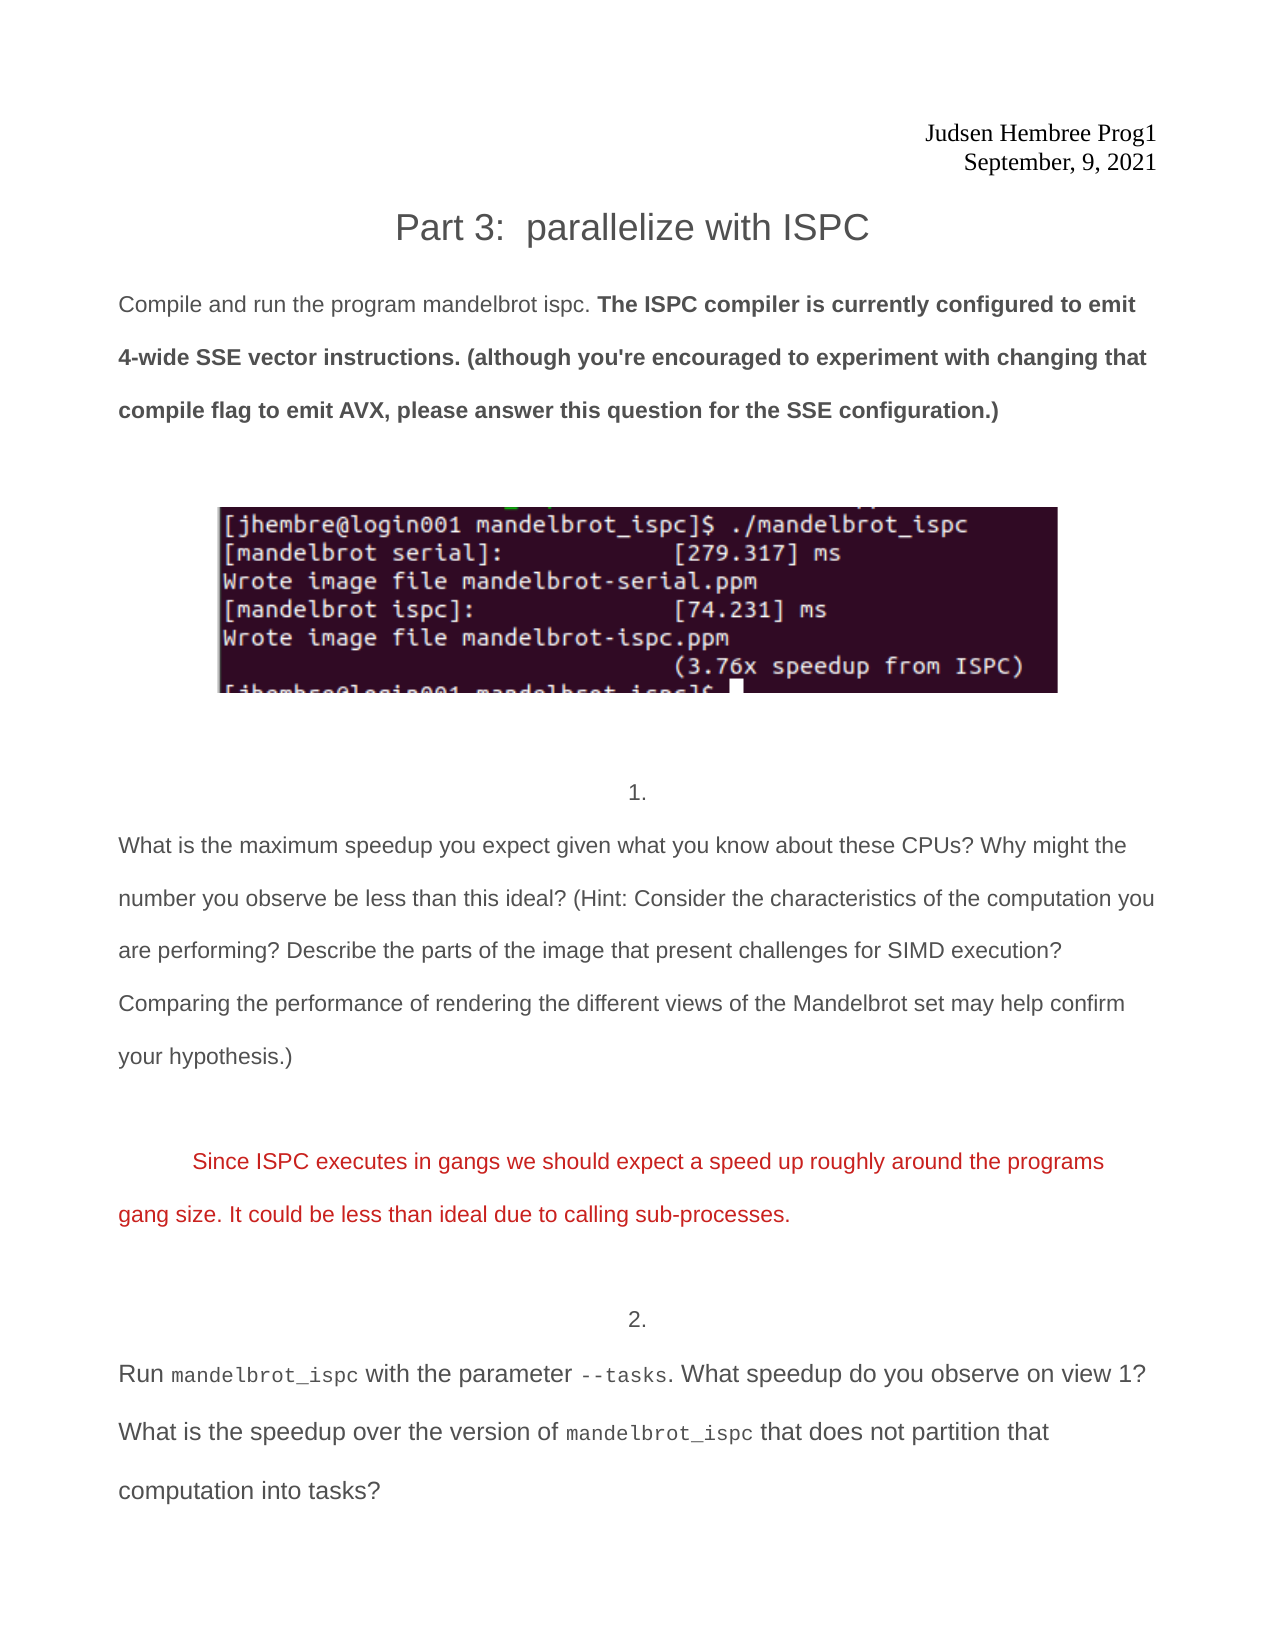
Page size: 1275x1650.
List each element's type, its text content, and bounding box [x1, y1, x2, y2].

text Part 3: parallelize with ISPC [118, 205, 1157, 248]
text Run mandelbrot_ispc with the parameter --tasks. What speedup do you observe on view 1? What is the speedup over the version of mandelbrot_ispc that does not partition that computation into tasks? [118, 1359, 1157, 1504]
text Since ISPC executes in gangs we should expect a speed up roughly around the programs gang size. It could be less than ideal due to calling sub-processes. [118, 1148, 1157, 1227]
text What is the maximum speedup you expect given what you know about these CPUs? Why might the number you observe be less than this ideal? (Hint: Consider the characteristics of the computation you are performing? Describe the parts of the image that present challenges for SIMD execution? Comparing the performance of rendering the different views of the Mandelbrot set may help confirm your hypothesis.) [118, 832, 1157, 1069]
text Compile and run the program mandelbrot ispc. The ISPC compiler is currently configured to emit 4-wide SSE vector instructions. (although you're encouraged to experiment with changing that compile flag to emit AVX, please answer this question for the SSE configuration.) [118, 291, 1157, 423]
text 2. [118, 1306, 1157, 1333]
picture [217, 507, 1058, 693]
text 1. [118, 779, 1157, 806]
